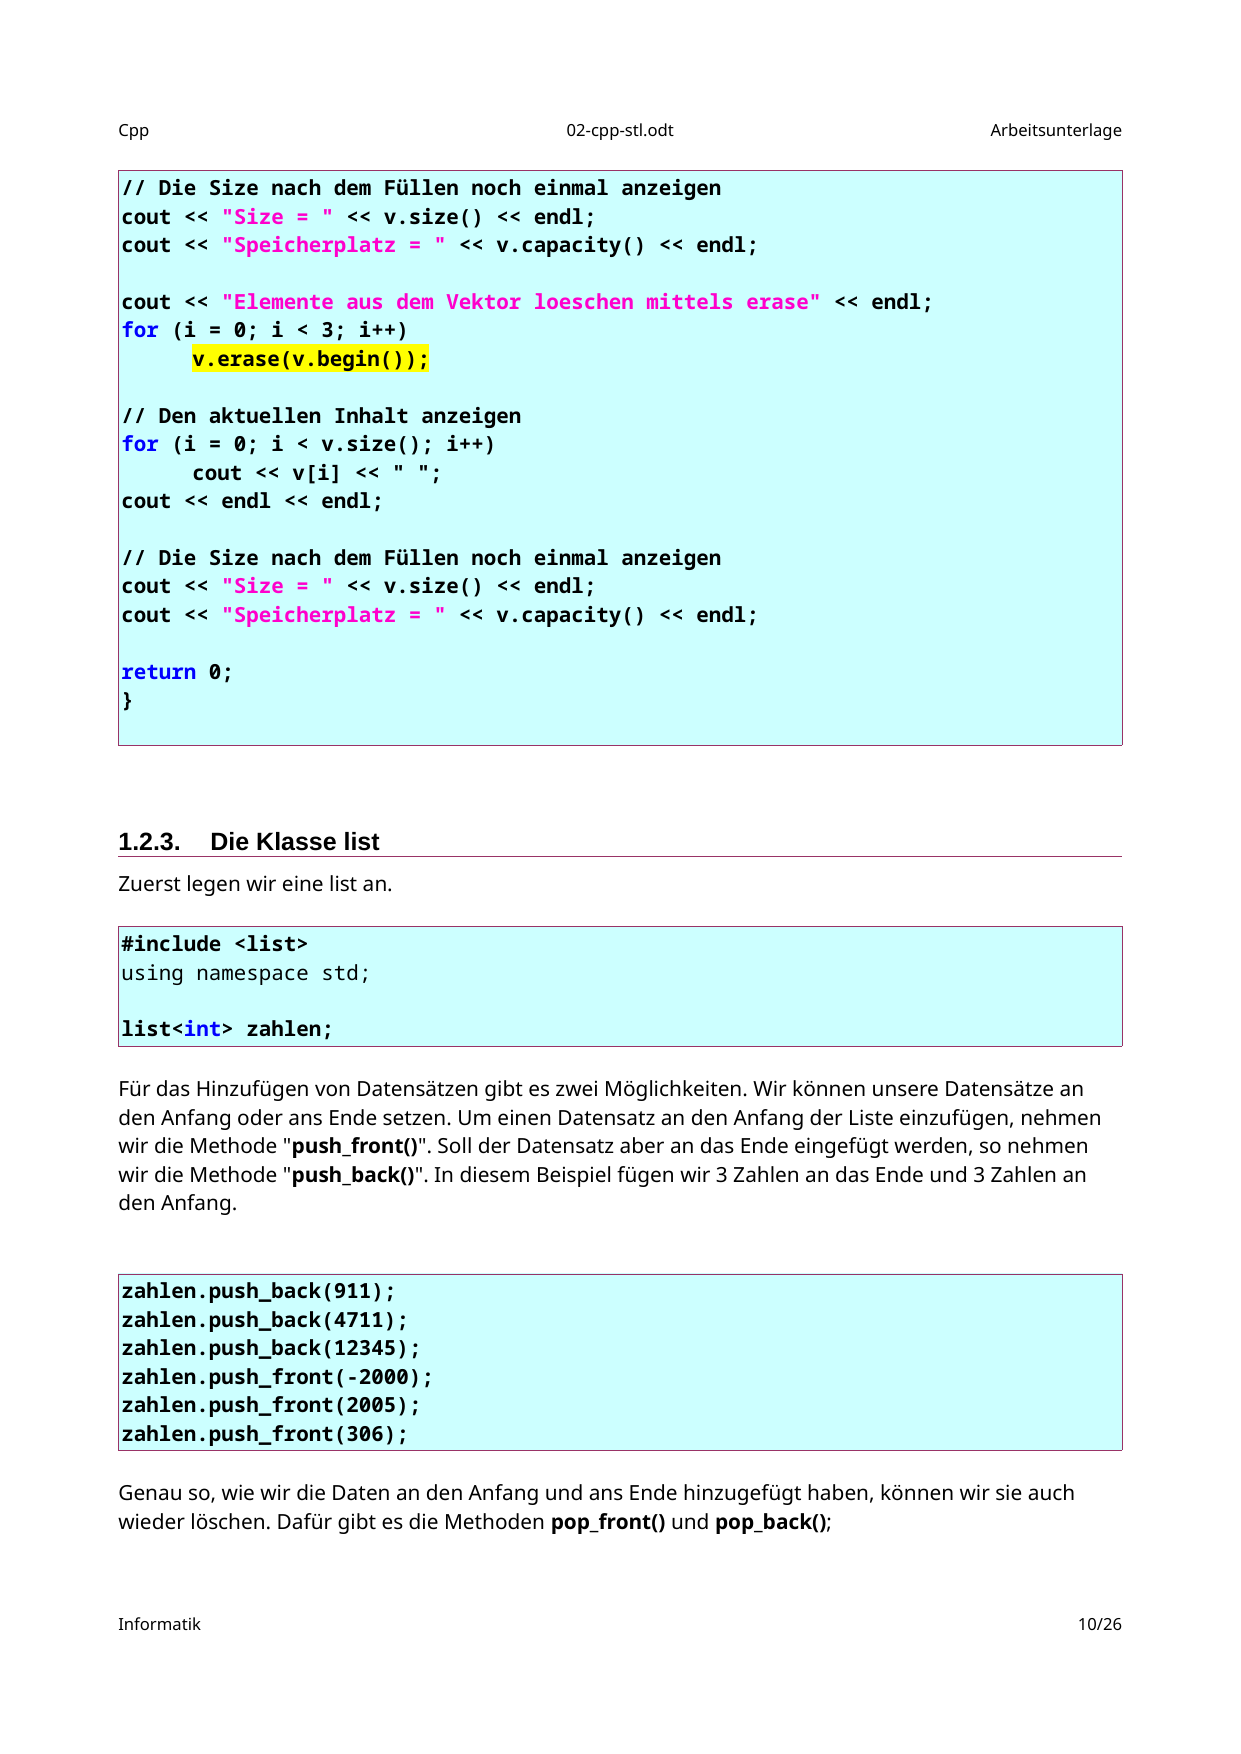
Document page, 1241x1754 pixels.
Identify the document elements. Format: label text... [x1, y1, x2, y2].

text zahlen.push_back(911); zahlen.push_back(4711); zahlen.push_back(12345); zahlen.push_front(-2000); zahlen.push_front(2005); zahlen.push_front(306); [119, 1275, 1122, 1450]
text list<int> zahlen; [119, 1011, 1122, 1046]
text Für das Hinzufügen von Datensätzen gibt es zwei Möglichkeiten. Wir können unsere Datensätze an den Anfang oder ans Ende setzen. Um einen Datensatz an den Anfang der Liste einzufügen, nehmen wir die Methode "push_front()". Soll der Datensatz aber an das Ende eingefügt werden, so nehmen wir die Methode "push_back()". In diesem Beispiel fügen wir 3 Zahlen an das Ende und 3 Zahlen an den Anfang. [118, 1047, 1122, 1217]
text // Die Size nach dem Füllen noch einmal anzeigen cout << "Size = " << v.size() << endl; cout << "Speicherplatz = " << v.capacity() << endl; cout << "Elemente aus dem Vektor loeschen mittels erase" << endl; for (i = 0; i < 3; i++) v.erase(v.begin()); // Den aktuellen Inhalt anzeigen for (i = 0; i < v.size(); i++) cout << v[i] << " "; cout << endl << endl; // Die Size nach dem Füllen noch einmal anzeigen cout << "Size = " << v.size() << endl; cout << "Speicherplatz = " << v.capacity() << endl; return 0; } [119, 171, 1122, 711]
text Zuerst legen wir eine list an. [118, 869, 1122, 898]
text #include <list> [119, 927, 1122, 954]
text Genau so, wie wir die Daten an den Anfang und ans Ende hinzugefügt haben, können wir sie auch wieder löschen. Dafür gibt es die Methoden pop_front() und pop_back(); [118, 1451, 1122, 1535]
text using namespace std; [119, 954, 1122, 983]
subtitle Die Klasse list [118, 827, 1122, 856]
